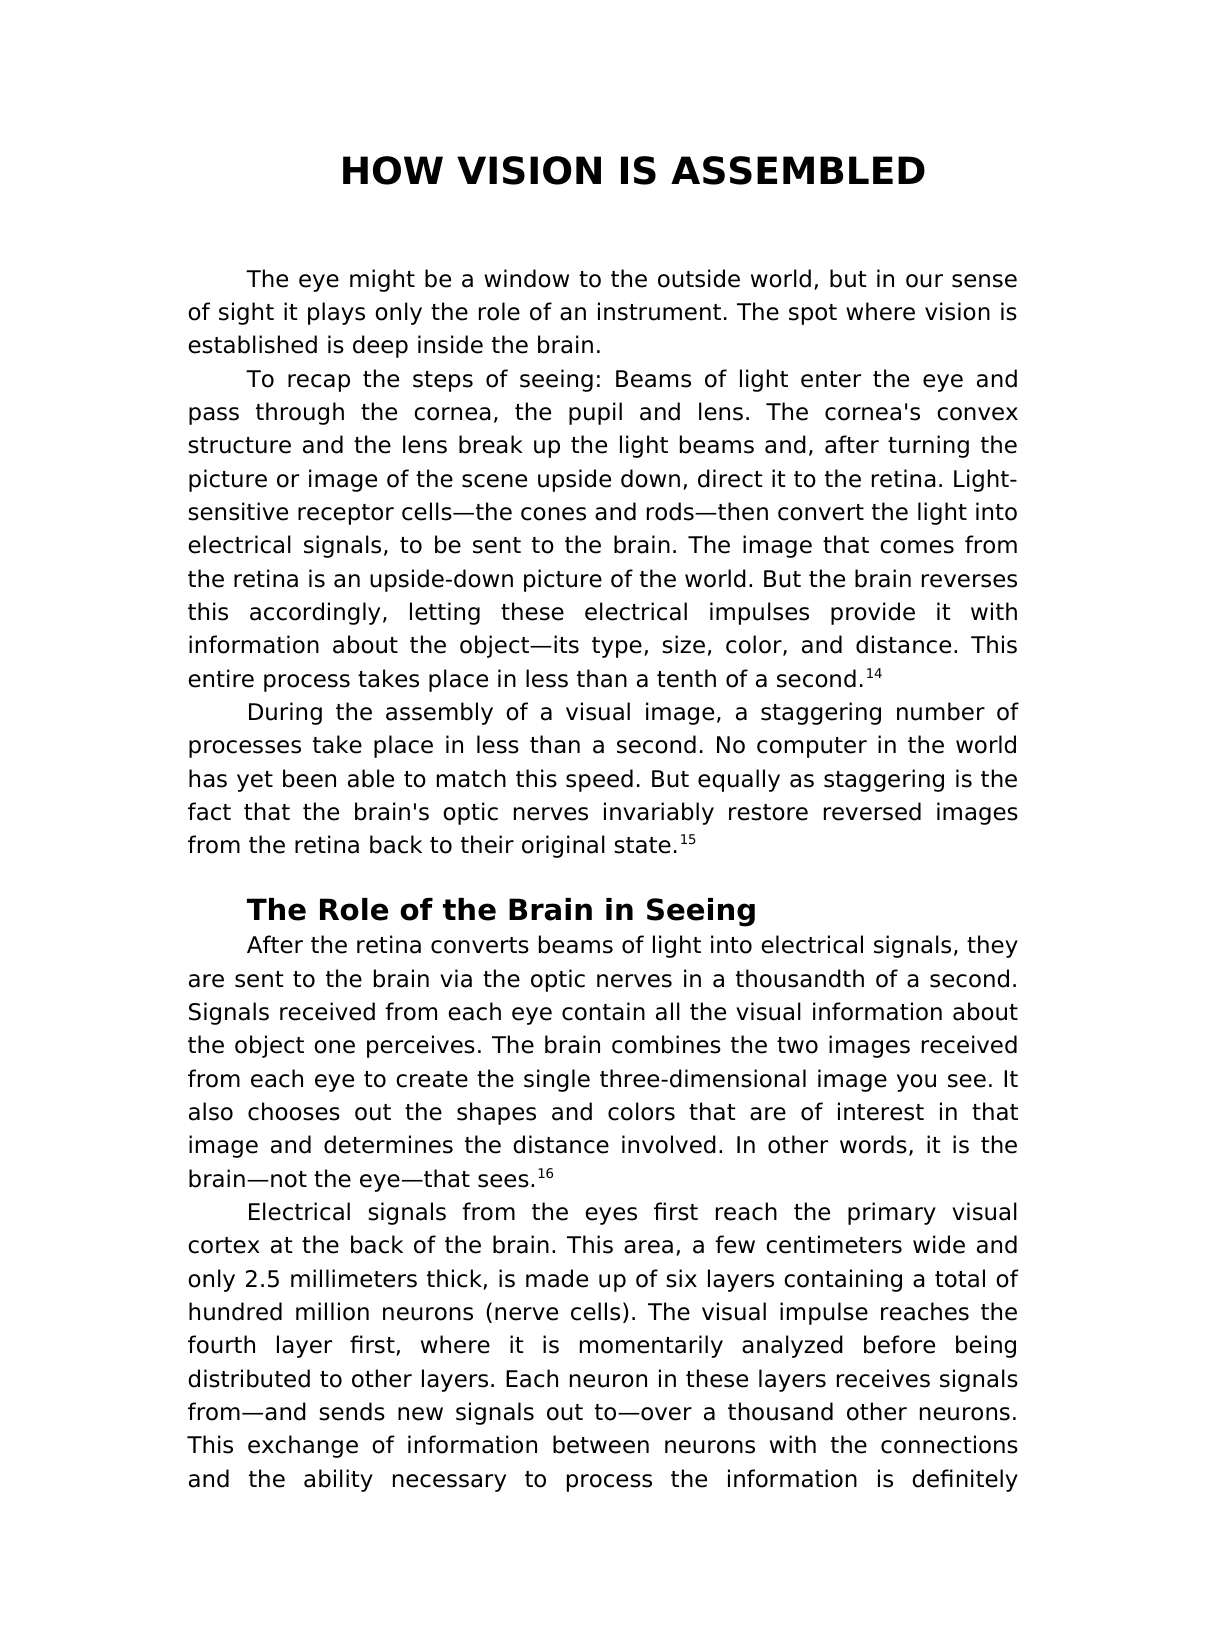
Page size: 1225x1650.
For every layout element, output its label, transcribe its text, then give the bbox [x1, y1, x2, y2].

text During the assembly of a visual image, a staggering number of processes take place in less than a second. No computer in the world has yet been able to match this speed. But equally as staggering is the fact that the brain's optic nerves invariably restore reversed images from the retina back to their original state.15 [187, 694, 1020, 860]
text After the retina converts beams of light into electrical signals, they are sent to the brain via the optic nerves in a thousandth of a second. Signals received from each eye contain all the visual information about the object one perceives. The brain combines the two images received from each eye to create the single three-dimensional image you see. It also chooses out the shapes and colors that are of interest in that image and determines the distance involved. In other words, it is the brain—not the eye—that sees.16 [187, 927, 1020, 1194]
text The Role of the Brain in Seeing [187, 894, 1020, 927]
text HOW VISION IS ASSEMBLED [187, 150, 1020, 194]
text Electrical signals from the eyes first reach the primary visual cortex at the back of the brain. This area, a few centimeters wide and only 2.5 millimeters thick, is made up of six layers containing a total of hundred million neurons (nerve cells). The visual impulse reaches the fourth layer first, where it is momentarily analyzed before being distributed to other layers. Each neuron in these layers receives signals from—and sends new signals out to—over a thousand other neurons. This exchange of information between neurons with the connections and the ability necessary to process the information is definitely [187, 1194, 1020, 1494]
text The eye might be a window to the outside world, but in our sense of sight it plays only the role of an instrument. The spot where vision is established is deep inside the brain. [187, 260, 1020, 360]
text To recap the steps of seeing: Beams of light enter the eye and pass through the cornea, the pupil and lens. The cornea's convex structure and the lens break up the light beams and, after turning the picture or image of the scene upside down, direct it to the retina. Light-sensitive receptor cells—the cones and rods—then convert the light into electrical signals, to be sent to the brain. The image that comes from the retina is an upside-down picture of the world. But the brain reverses this accordingly, letting these electrical impulses provide it with information about the object—its type, size, color, and distance. This entire process takes place in less than a tenth of a second.14 [187, 360, 1020, 694]
